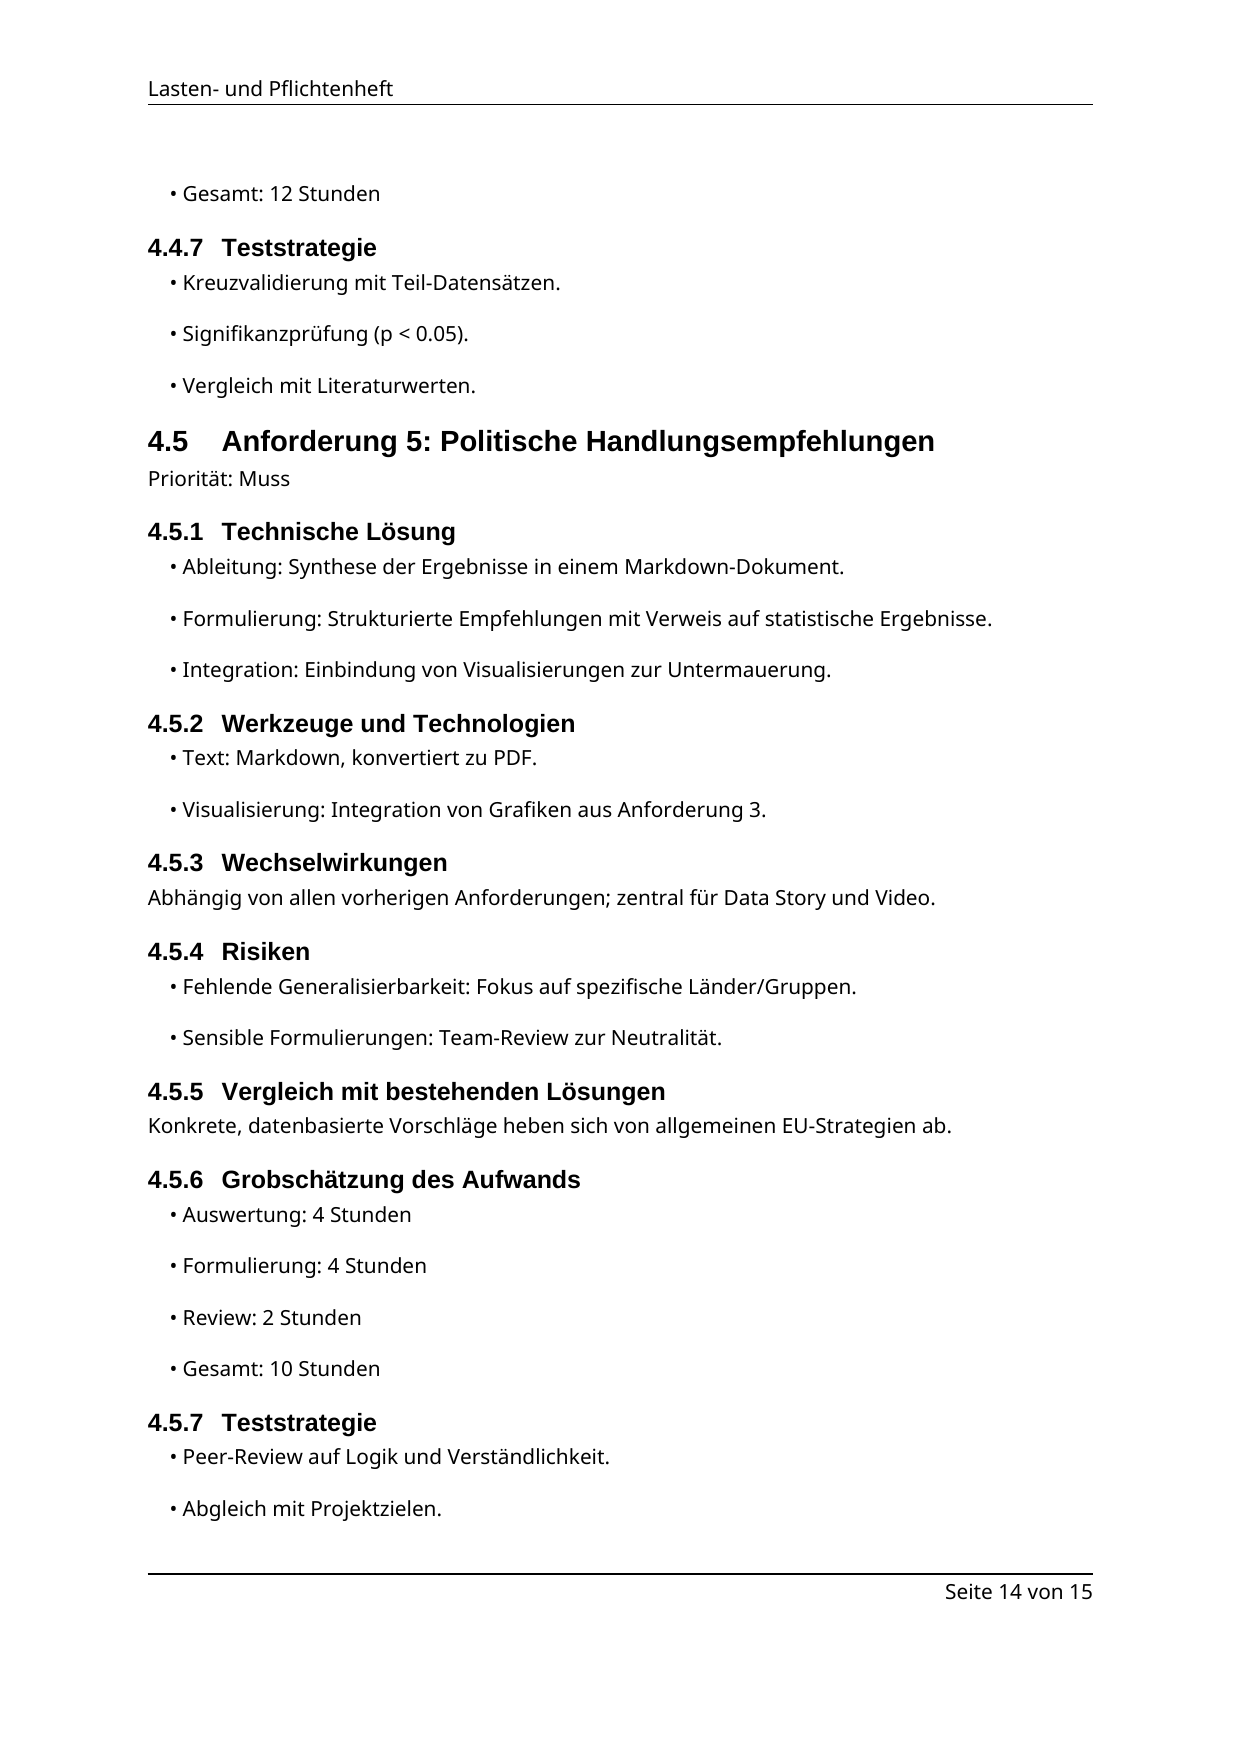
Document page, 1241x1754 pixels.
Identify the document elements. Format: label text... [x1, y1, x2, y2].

text • Kreuzvalidierung mit Teil-Datensätzen. [148, 268, 1093, 296]
text • Gesamt: 10 Stunden [148, 1354, 1093, 1382]
text • Text: Markdown, konvertiert zu PDF. [148, 743, 1093, 772]
text • Formulierung: Strukturierte Empfehlungen mit Verweis auf statistische Ergebnisse. [148, 604, 1093, 632]
subtitle Teststrategie [148, 233, 1093, 262]
text Abhängig von allen vorherigen Anforderungen; zentral für Data Story und Video. [148, 883, 1093, 912]
subtitle Teststrategie [148, 1407, 1093, 1436]
text • Fehlende Generalisierbarkeit: Fokus auf spezifische Länder/Gruppen. [148, 972, 1093, 1000]
subtitle Werkzeuge und Technologien [148, 708, 1093, 737]
text • Sensible Formulierungen: Team-Review zur Neutralität. [148, 1023, 1093, 1052]
text • Formulierung: 4 Stunden [148, 1251, 1093, 1280]
text Priorität: Muss [148, 464, 1093, 492]
text • Visualisierung: Integration von Grafiken aus Anforderung 3. [148, 795, 1093, 823]
subtitle Technische Lösung [148, 517, 1093, 546]
text • Ableitung: Synthese der Ergebnisse in einem Markdown-Dokument. [148, 552, 1093, 581]
text • Integration: Einbindung von Visualisierungen zur Untermauerung. [148, 655, 1093, 683]
text • Peer-Review auf Logik und Verständlichkeit. [148, 1442, 1093, 1471]
subtitle Wechselwirkungen [148, 848, 1093, 877]
text • Signifikanzprüfung (p < 0.05). [148, 319, 1093, 348]
subtitle Anforderung 5: Politische Handlungsempfehlungen [148, 424, 1093, 458]
subtitle Risiken [148, 937, 1093, 966]
subtitle Vergleich mit bestehenden Lösungen [148, 1077, 1093, 1105]
text • Gesamt: 12 Stunden [148, 179, 1093, 208]
text Konkrete, datenbasierte Vorschläge heben sich von allgemeinen EU-Strategien ab. [148, 1112, 1093, 1140]
text • Abgleich mit Projektzielen. [148, 1494, 1093, 1522]
text • Review: 2 Stunden [148, 1303, 1093, 1331]
text • Auswertung: 4 Stunden [148, 1200, 1093, 1228]
text • Vergleich mit Literaturwerten. [148, 371, 1093, 399]
subtitle Grobschätzung des Aufwands [148, 1165, 1093, 1194]
